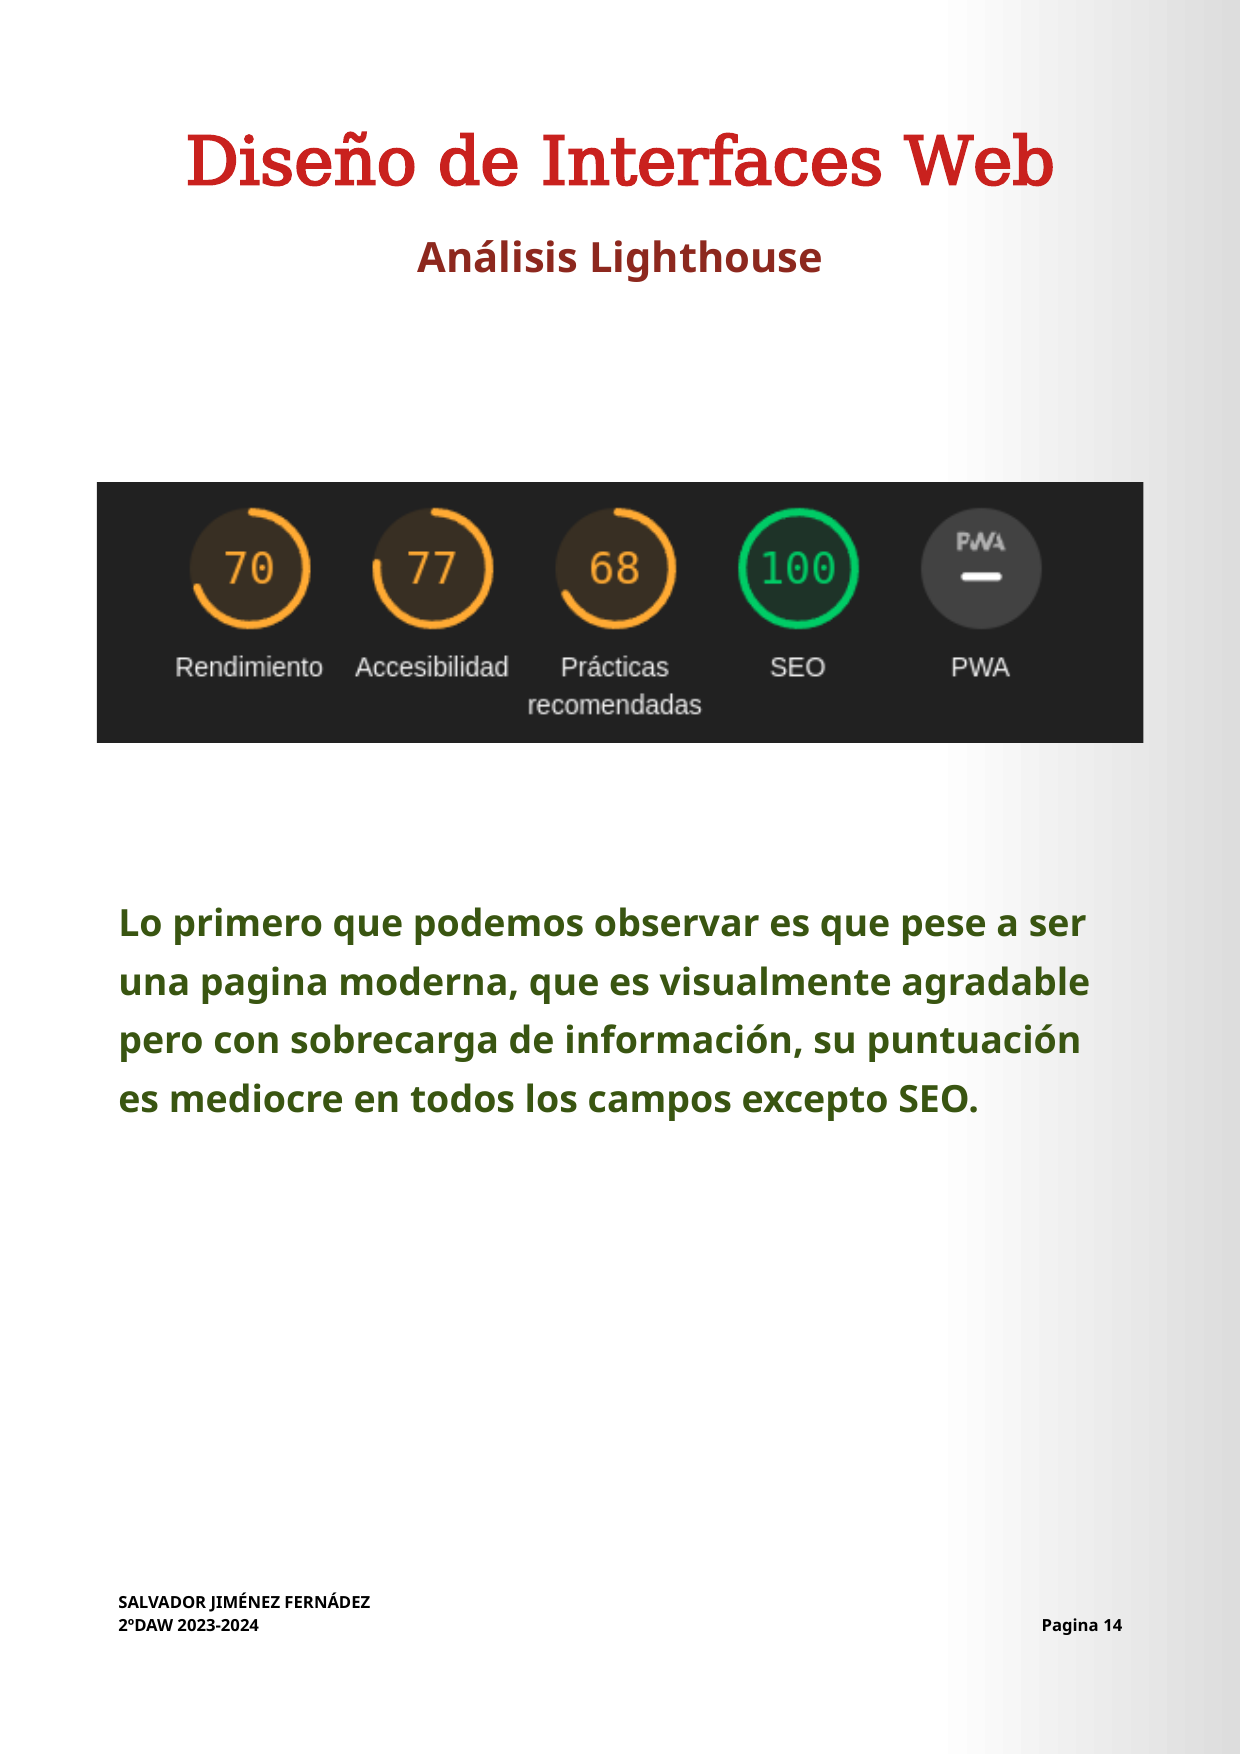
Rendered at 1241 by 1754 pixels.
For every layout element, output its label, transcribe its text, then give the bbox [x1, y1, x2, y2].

text Lo primero que podemos observar es que pese a ser una pagina moderna, que es visualmente agradable pero con sobrecarga de información, su puntuación es mediocre en todos los campos excepto SEO. [118, 896, 1122, 1123]
text Análisis Lighthouse [118, 228, 1122, 284]
picture [96, 482, 1144, 743]
